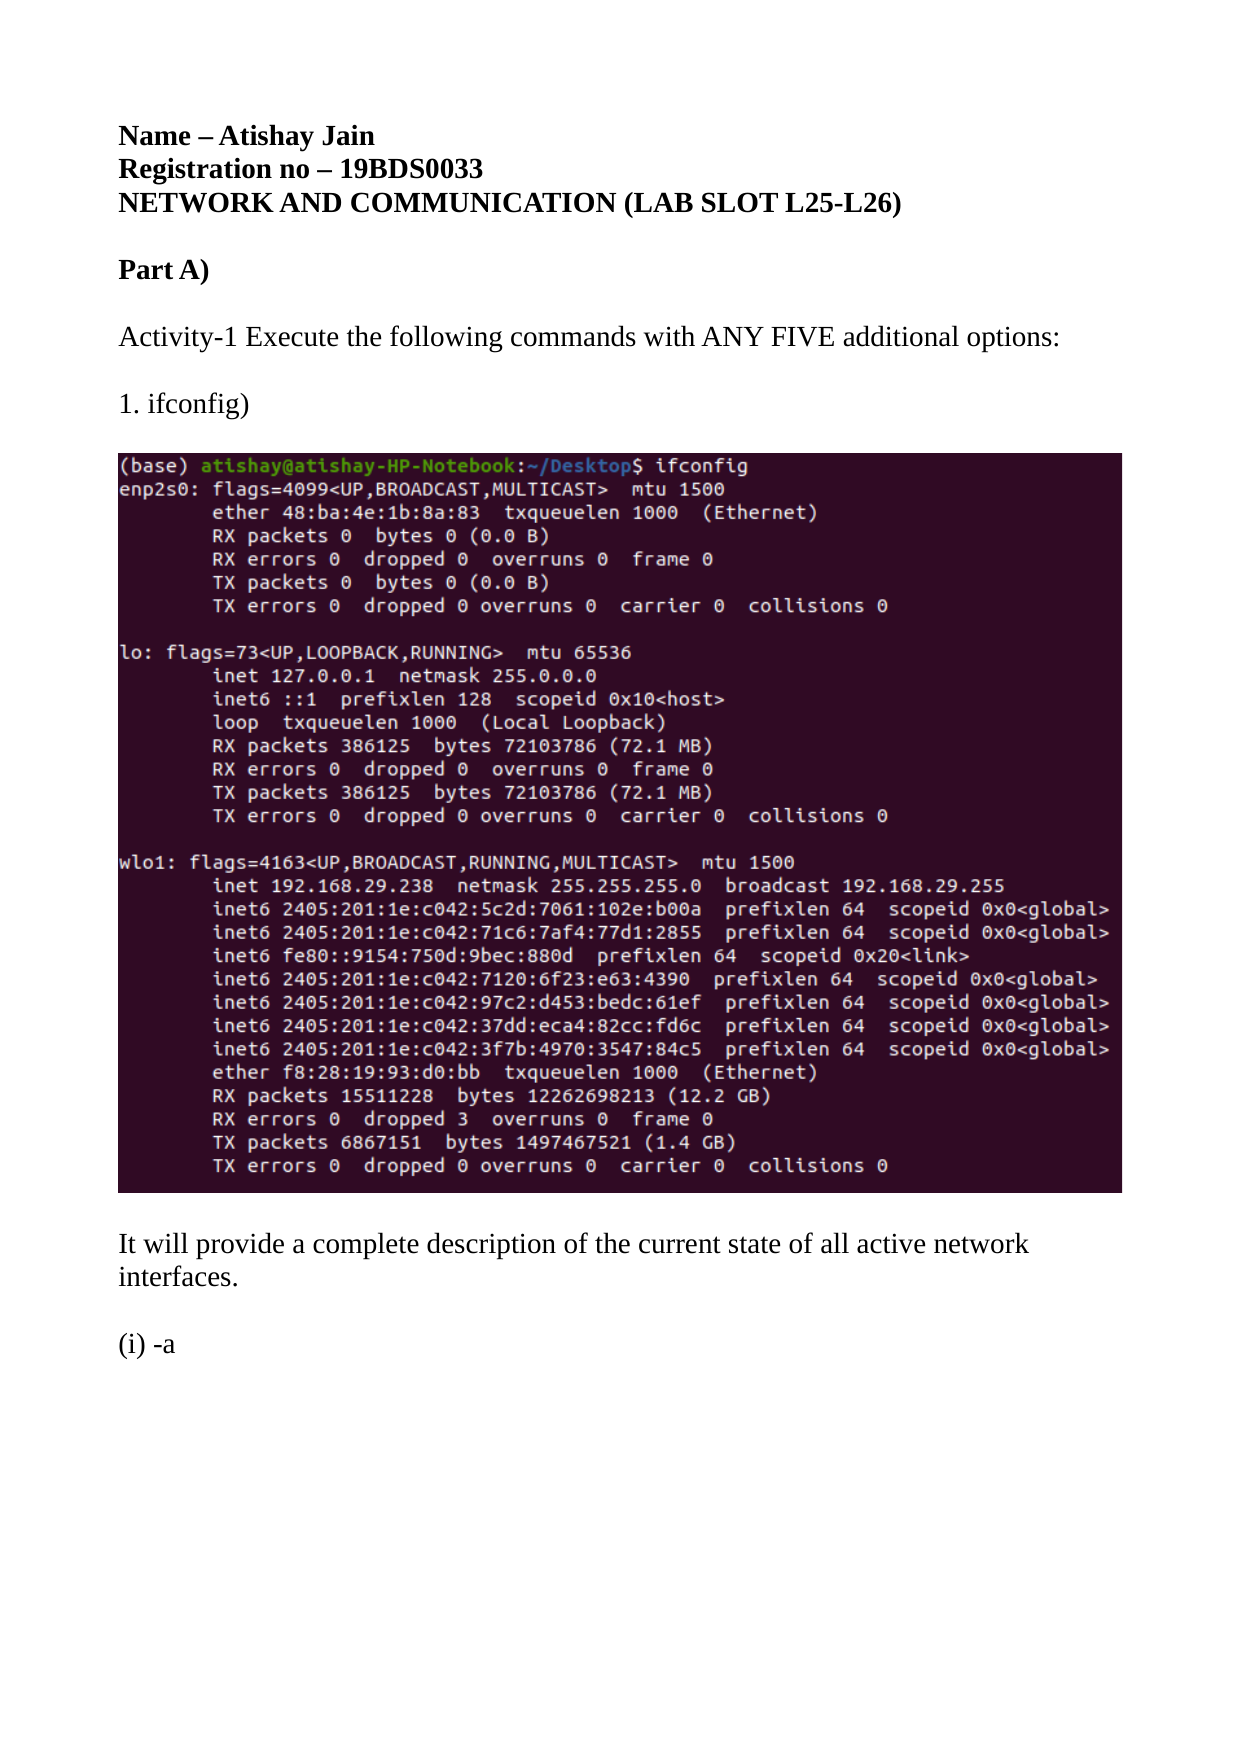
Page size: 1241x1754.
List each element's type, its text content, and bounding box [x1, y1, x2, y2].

text Name – Atishay Jain [118, 118, 1122, 152]
text Part A) [118, 252, 1122, 286]
text (i) -a [118, 1326, 1122, 1360]
picture [118, 453, 1123, 1193]
text NETWORK AND COMMUNICATION (LAB SLOT L25-L26) [118, 185, 1122, 219]
text Activity-1 Execute the following commands with ANY FIVE additional options: [118, 319, 1122, 353]
text 1. ifconfig) [118, 386, 1122, 420]
text Registration no – 19BDS0033 [118, 152, 1122, 185]
text It will provide a complete description of the current state of all active network interfaces. [118, 1226, 1122, 1293]
